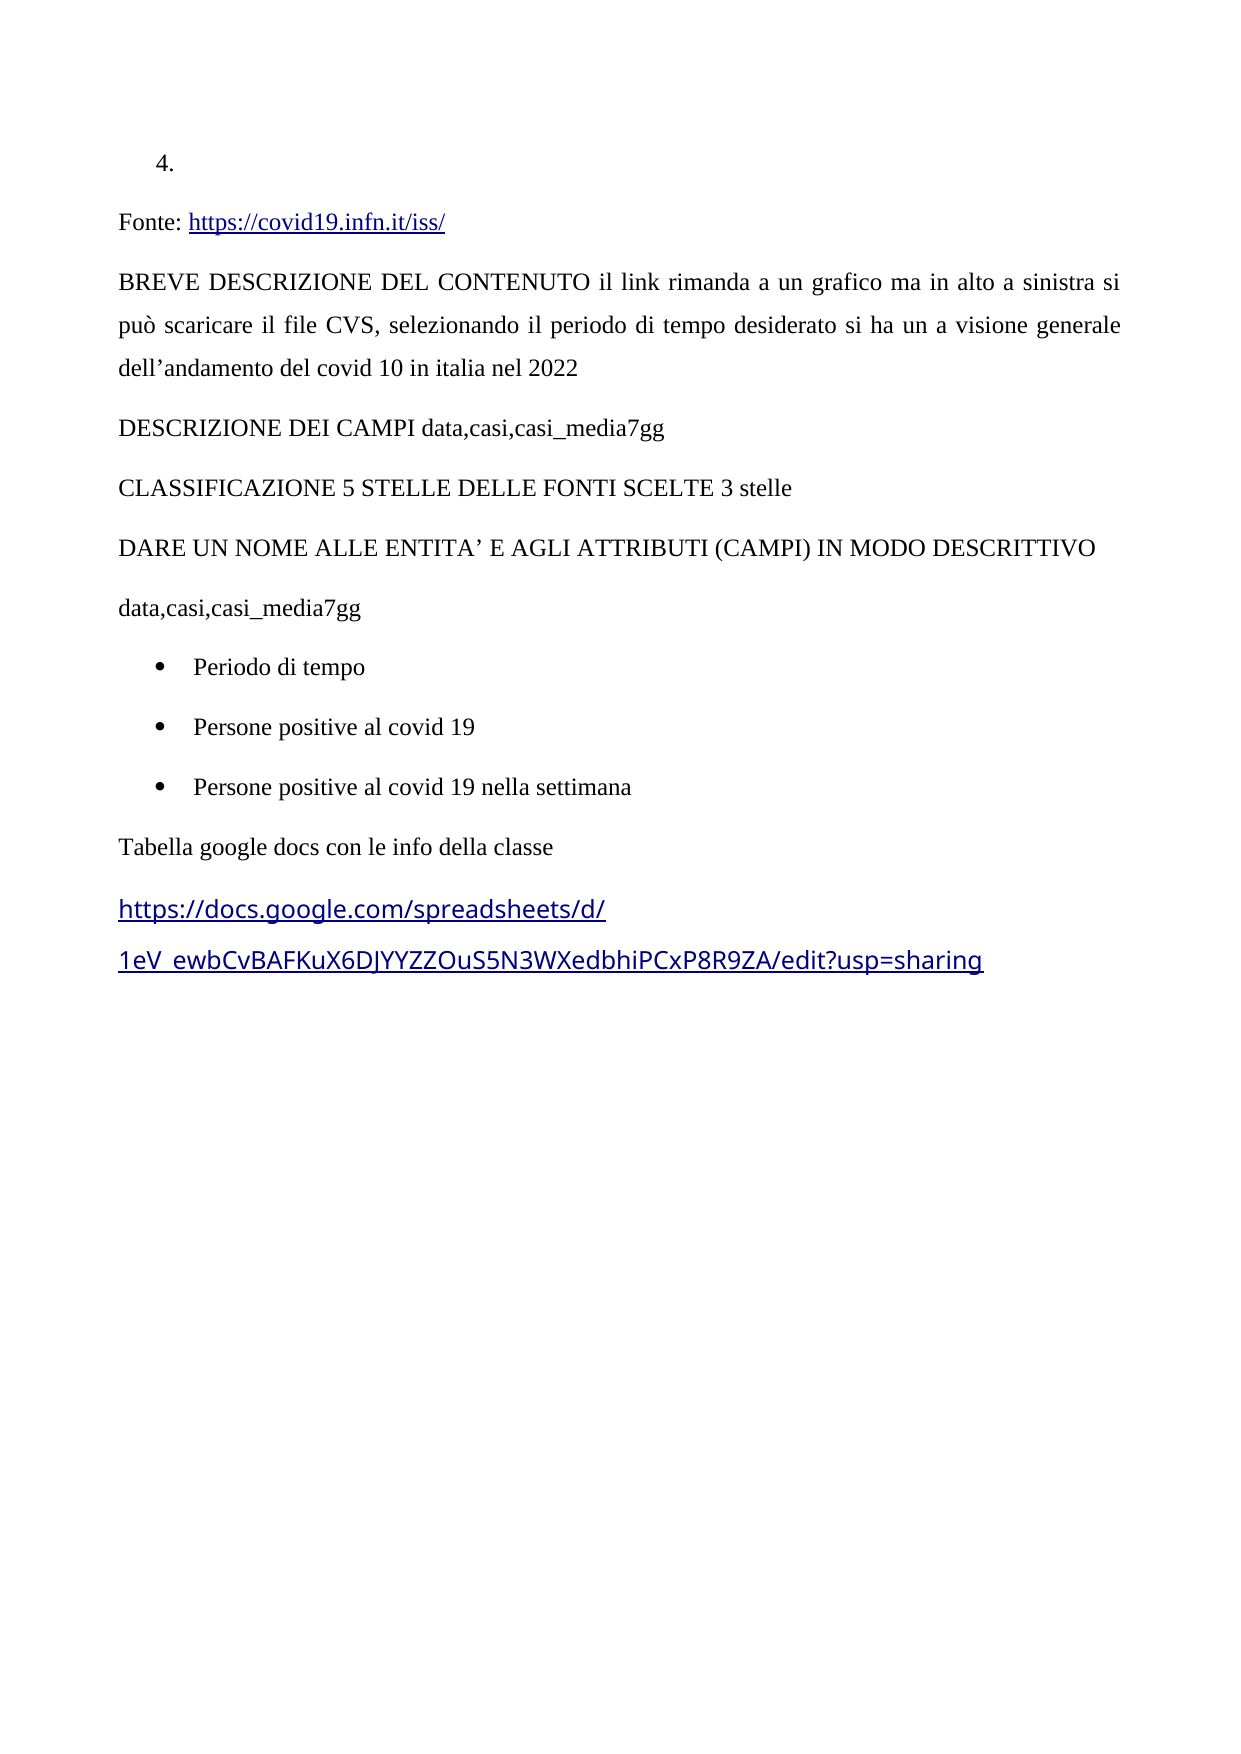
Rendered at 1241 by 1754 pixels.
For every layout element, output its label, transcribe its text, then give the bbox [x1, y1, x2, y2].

text Tabella google docs con le info della classe [118, 832, 1122, 861]
text Fonte: https://covid19.infn.it/iss/ [118, 207, 1122, 236]
text data,casi,casi_media7gg [118, 593, 1122, 621]
text https://docs.google.com/spreadsheets/d/1eV_ewbCvBAFKuX6DJYYZZOuS5N3WXedbhiPCxP8R9ZA/edit?usp=sharing [118, 892, 1122, 977]
list Periodo di tempo [156, 652, 1122, 681]
text DESCRIZIONE DEI CAMPI data,casi,casi_media7gg [118, 413, 1122, 442]
list Persone positive al covid 19 [156, 712, 1122, 741]
text DARE UN NOME ALLE ENTITA’ E AGLI ATTRIBUTI (CAMPI) IN MODO DESCRITTIVO [118, 533, 1122, 562]
text CLASSIFICAZIONE 5 STELLE DELLE FONTI SCELTE 3 stelle [118, 473, 1122, 502]
text BREVE DESCRIZIONE DEL CONTENUTO il link rimanda a un grafico ma in alto a sinistra si può scaricare il file CVS, selezionando il periodo di tempo desiderato si ha un a visione generale dell’andamento del covid 10 in italia nel 2022 [118, 267, 1122, 382]
list Persone positive al covid 19 nella settimana [156, 772, 1122, 801]
